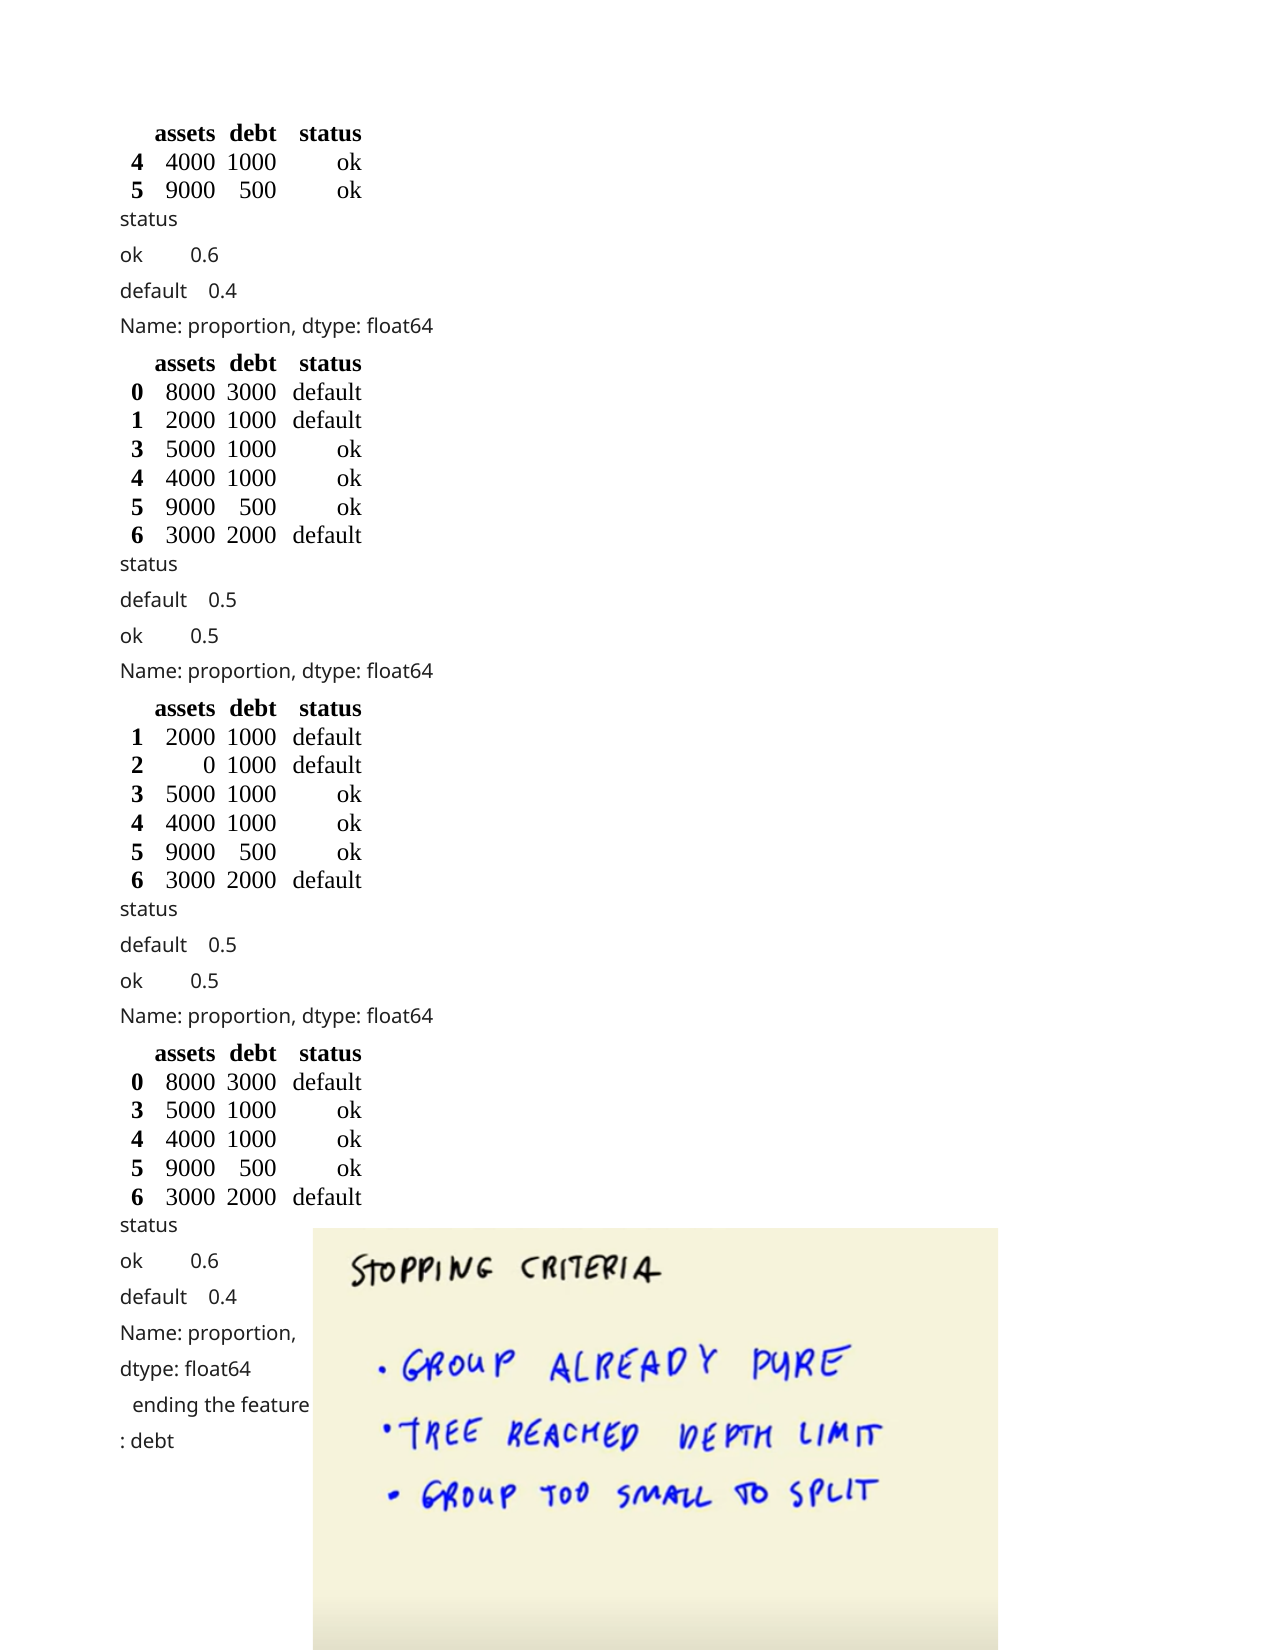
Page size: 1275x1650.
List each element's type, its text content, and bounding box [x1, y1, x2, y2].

text status [118, 549, 1157, 577]
table_cell 3 [118, 434, 143, 463]
table_cell 4000 [143, 1124, 215, 1153]
text status [118, 894, 1157, 922]
text [999, 1318, 1157, 1382]
table_cell 500 [215, 837, 276, 866]
text Name: proportion, dtype: float64 [118, 1318, 312, 1382]
table_cell 5 [118, 1153, 143, 1182]
table_cell 4 [118, 147, 143, 176]
table_cell 9000 [143, 1153, 215, 1182]
table_header status [276, 1038, 361, 1067]
table_cell 4 [118, 463, 143, 492]
text ending the feature : debt [118, 1390, 312, 1454]
table_cell 1000 [215, 722, 276, 751]
table_cell 3 [118, 779, 143, 808]
table_cell 9000 [143, 837, 215, 866]
table_cell 1000 [215, 406, 276, 434]
table_cell 0 [143, 751, 215, 779]
table_cell 8000 [143, 1067, 215, 1096]
table_cell 3000 [143, 866, 215, 894]
text Name: proportion, dtype: float64 [118, 312, 1157, 340]
table_cell default [276, 722, 361, 751]
table_header [118, 693, 143, 722]
table_cell 2000 [143, 722, 215, 751]
table_cell 2000 [215, 1182, 276, 1211]
text [999, 1247, 1157, 1274]
table_cell default [276, 377, 361, 406]
text default 0.4 [118, 1282, 312, 1310]
table_cell default [276, 406, 361, 434]
table_cell 5000 [143, 779, 215, 808]
table_cell 3000 [215, 377, 276, 406]
table_cell default [276, 751, 361, 779]
table_cell 6 [118, 521, 143, 549]
table_cell 1 [118, 406, 143, 434]
table_cell 3000 [143, 521, 215, 549]
text status [118, 204, 1157, 232]
table_cell 9000 [143, 492, 215, 521]
table_cell 1000 [215, 1096, 276, 1124]
table_cell 5 [118, 837, 143, 866]
table_cell 2 [118, 751, 143, 779]
table_cell 5000 [143, 1096, 215, 1124]
table_cell 0 [118, 1067, 143, 1096]
table_header status [276, 118, 361, 147]
table_header debt [215, 348, 276, 377]
table_cell 4000 [143, 808, 215, 837]
table_cell ok [276, 434, 361, 463]
table_cell 8000 [143, 377, 215, 406]
table_cell 1000 [215, 463, 276, 492]
table_cell default [276, 1067, 361, 1096]
table_header [118, 348, 143, 377]
table_cell ok [276, 1153, 361, 1182]
text ok 0.5 [118, 621, 1157, 649]
table_cell 5 [118, 492, 143, 521]
table_cell ok [276, 176, 361, 204]
table_header status [276, 693, 361, 722]
table_header assets [143, 693, 215, 722]
text ok 0.6 [118, 240, 1157, 268]
table_cell 1000 [215, 147, 276, 176]
table_cell ok [276, 492, 361, 521]
table_header [118, 118, 143, 147]
table_cell ok [276, 837, 361, 866]
table_cell 500 [215, 492, 276, 521]
table_cell 2000 [215, 866, 276, 894]
table_cell 9000 [143, 176, 215, 204]
table_cell 500 [215, 176, 276, 204]
table_cell 0 [118, 377, 143, 406]
table_cell ok [276, 463, 361, 492]
table_header debt [215, 693, 276, 722]
table_header assets [143, 348, 215, 377]
table_cell 4 [118, 808, 143, 837]
text default 0.4 [118, 276, 1157, 304]
table_cell 4000 [143, 463, 215, 492]
table_cell 1000 [215, 808, 276, 837]
table_cell ok [276, 1124, 361, 1153]
table_cell 5 [118, 176, 143, 204]
table_header debt [215, 118, 276, 147]
table_cell ok [276, 808, 361, 837]
table_cell 3000 [215, 1067, 276, 1096]
table_cell 6 [118, 866, 143, 894]
text default 0.5 [118, 585, 1157, 613]
text Name: proportion, dtype: float64 [118, 1002, 1157, 1030]
table_cell ok [276, 147, 361, 176]
table_cell ok [276, 779, 361, 808]
table_header assets [143, 1038, 215, 1067]
picture [312, 1228, 999, 1650]
table_header status [276, 348, 361, 377]
table_cell 1000 [215, 1124, 276, 1153]
table_cell 5000 [143, 434, 215, 463]
table_cell default [276, 866, 361, 894]
text default 0.5 [118, 930, 1157, 958]
table_cell ok [276, 1096, 361, 1124]
table_cell default [276, 521, 361, 549]
table_cell 6 [118, 1182, 143, 1211]
table_cell 2000 [143, 406, 215, 434]
table_cell 4 [118, 1124, 143, 1153]
text ok 0.6 [118, 1247, 312, 1274]
text [999, 1390, 1157, 1454]
text [999, 1282, 1157, 1310]
table_cell default [276, 1182, 361, 1211]
table_cell 4000 [143, 147, 215, 176]
text ok 0.5 [118, 966, 1157, 994]
text status [118, 1211, 1157, 1238]
table_cell 500 [215, 1153, 276, 1182]
text Name: proportion, dtype: float64 [118, 657, 1157, 685]
table_cell 1000 [215, 779, 276, 808]
table_cell 2000 [215, 521, 276, 549]
table_header assets [143, 118, 215, 147]
table_cell 1 [118, 722, 143, 751]
table_cell 1000 [215, 751, 276, 779]
table_cell 3 [118, 1096, 143, 1124]
table_header debt [215, 1038, 276, 1067]
table_cell 3000 [143, 1182, 215, 1211]
table_cell 1000 [215, 434, 276, 463]
table_header [118, 1038, 143, 1067]
